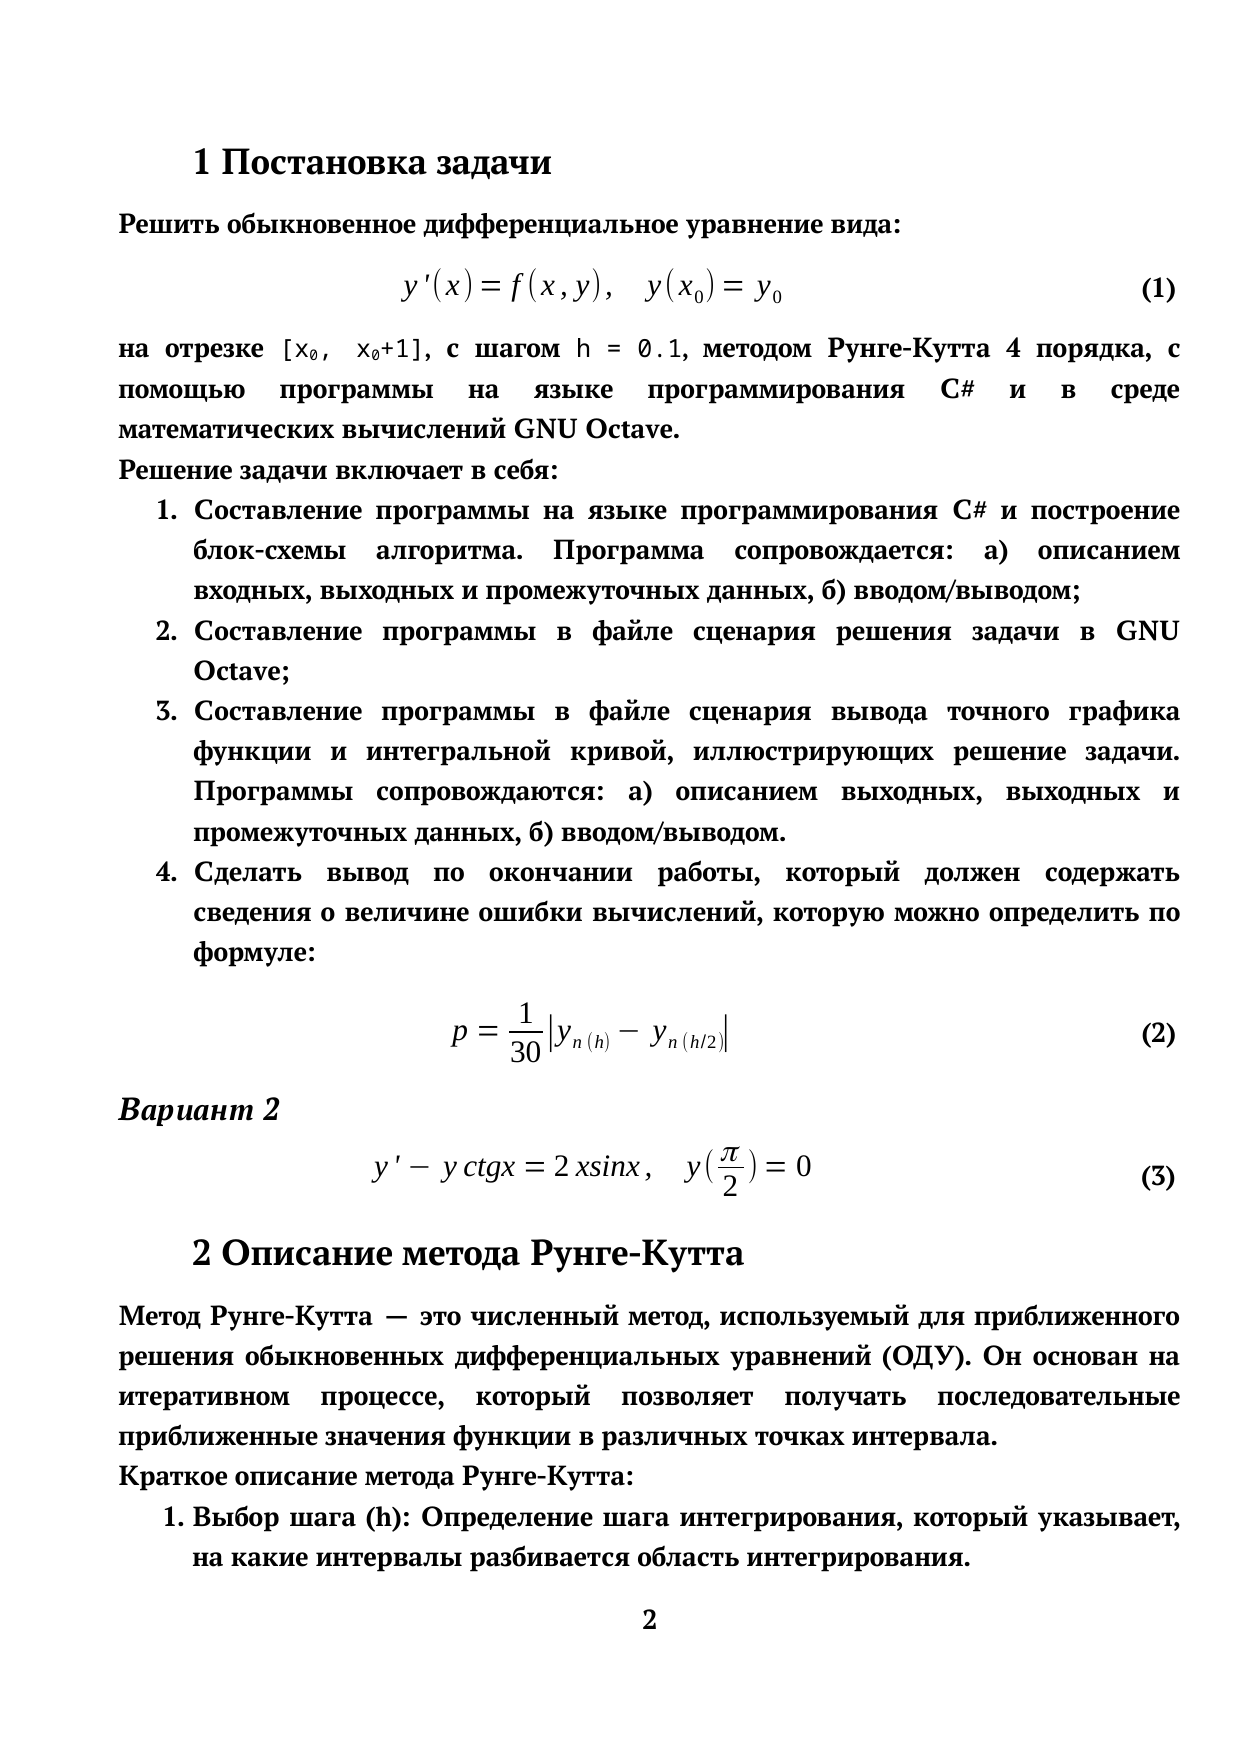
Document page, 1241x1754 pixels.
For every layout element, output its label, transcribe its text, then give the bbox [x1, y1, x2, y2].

table_header [118, 262, 1063, 313]
table_header [118, 989, 1063, 1075]
text Решение задачи включает в себя: [118, 452, 1181, 485]
subtitle 2 Описание метода Рунге-Кутта [192, 1230, 1181, 1274]
table_header (1) [1063, 262, 1181, 313]
table_header (2) [1063, 989, 1181, 1075]
list Выбор шага (h): Определение шага интегрирования, который указывает, на какие интервалы разбивается область интегрирования. [162, 1499, 1181, 1572]
text на отрезке [x0, х0+1], c шагом h = 0.1, методом Рунге-Кутта 4 порядка, с помощью программы на языке программирования C# и в среде математических вычислений GNU Octave. [118, 330, 1181, 445]
text Метод Рунге-Кутта — это численный метод, используемый для приближенного решения обыкновенных дифференциальных уравнений (ОДУ). Он основан на итеративном процессе, который позволяет получать последовательные приближенные значения функции в различных точках интервала. [118, 1298, 1181, 1452]
table_header (3) [1063, 1141, 1181, 1209]
text Решить обыкновенное дифференциальное уравнение вида: [118, 207, 1181, 240]
subtitle 1 Постановка задачи [192, 139, 1181, 183]
subtitle Вариант 2 [118, 1089, 1181, 1128]
list Сделать вывод по окончании работы, который должен содержать сведения о величине ошибки вычислений, которую можно определить по формуле: [156, 854, 1181, 968]
list Составление программы в файле сценария решения задачи в GNU Octave; [156, 613, 1181, 686]
list Составление программы в файле сценария вывода точного графика функции и интегральной кривой, иллюстрирующих решение задачи. Программы сопровождаются: а) описанием выходных, выходных и промежуточных данных, б) вводом/выводом. [156, 693, 1181, 847]
list Составление программы на языке программирования C# и построение блок-схемы алгоритма. Программа сопровождается: а) описанием входных, выходных и промежуточных данных, б) вводом/выводом; [156, 492, 1181, 606]
text Краткое описание метода Рунге-Кутта: [118, 1458, 1181, 1492]
table_header [118, 1141, 1063, 1209]
